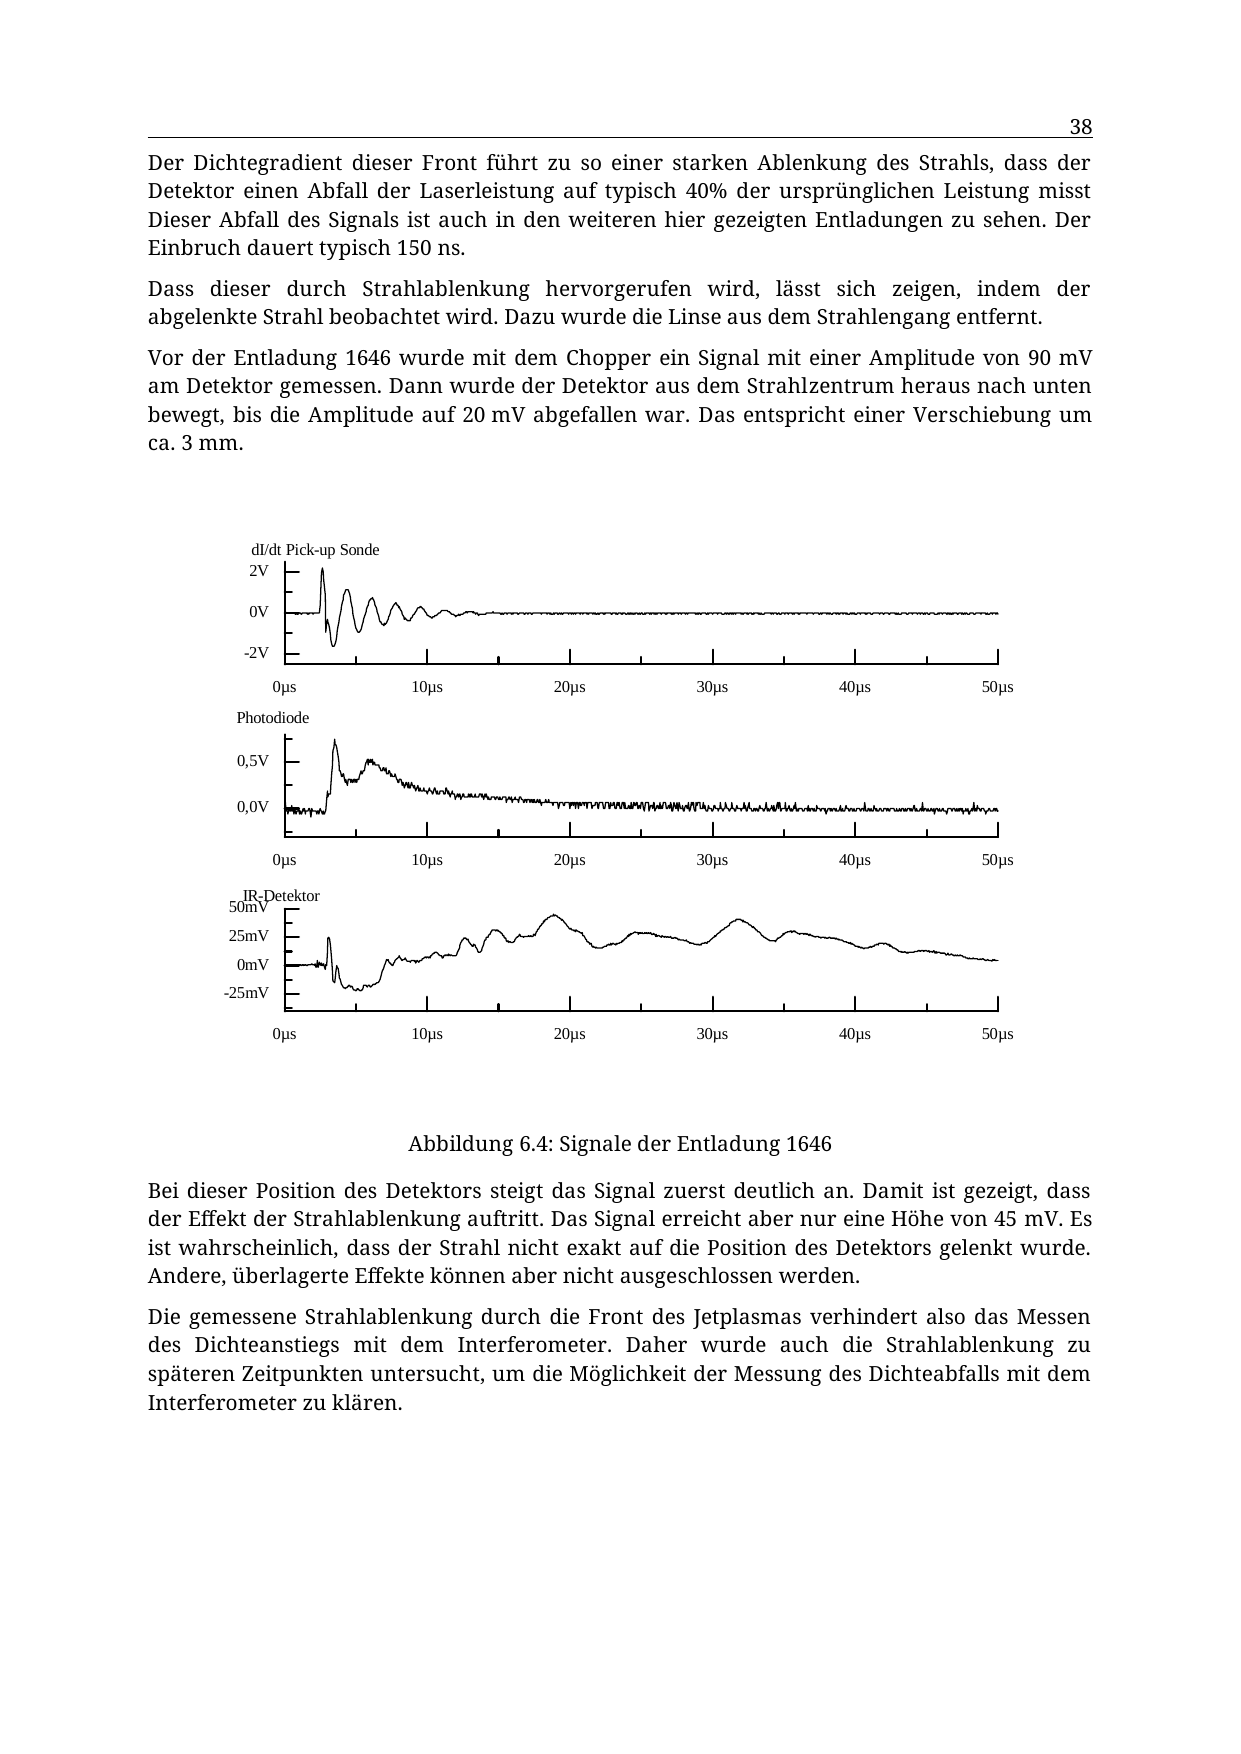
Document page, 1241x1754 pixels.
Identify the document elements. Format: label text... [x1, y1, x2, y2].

text Die gemessene Strahlablenkung durch die Front des Jetplasmas verhindert also das Messen des Dichteanstiegs mit dem Interferometer. Daher wurde auch die Strahlablenkung zu späteren Zeitpunkten untersucht, um die Möglichkeit der Messung des Dichteabfalls mit dem Interferometer zu klären. [148, 1302, 1092, 1416]
text Der Dichtegradient dieser Front führt zu so einer starken Ablenkung des Strahls, dass der Detektor einen Ab­fall der Laserleistung auf typisch 40% der ursprünglichen Leistung misst Dieser Abfall des Signals ist auch in den weiteren hier gezeigten Entladungen zu sehen. Der Einbruch dauert typisch 150 ns. [148, 148, 1092, 262]
text Dass dieser durch Strahlablenkung hervorgerufen wird, lässt sich zeigen, indem der abgelenkte Strahl beobach­tet wird. Dazu wurde die Linse aus dem Strahlengang entfernt. [148, 274, 1092, 331]
text Abbildung 6.4: Signale der Entladung 1646 [148, 1129, 1092, 1157]
text Vor der Entladung 1646 wurde mit dem Chopper ein Signal mit einer Amplitude von 90 mV am Detektor ge­messen. Dann wurde der Detektor aus dem Strahl­zen­trum heraus nach unten bewegt, bis die Amplitude auf 20 mV abgefallen war. Das entspricht einer Ver­schiebung um ca. 3 mm. [148, 343, 1092, 457]
text Bei dieser Position des Detektors steigt das Signal zuerst deutlich an. Damit ist gezeigt, dass der Effekt der Strahlablenkung auftritt. Das Signal erreicht aber nur eine Höhe von 45 mV. Es ist wahrscheinlich, dass der Strahl nicht exakt auf die Position des Detektors gelenkt wurde. Andere, überlagerte Effekte können aber nicht ausge­schlossen werden. [148, 1176, 1092, 1290]
